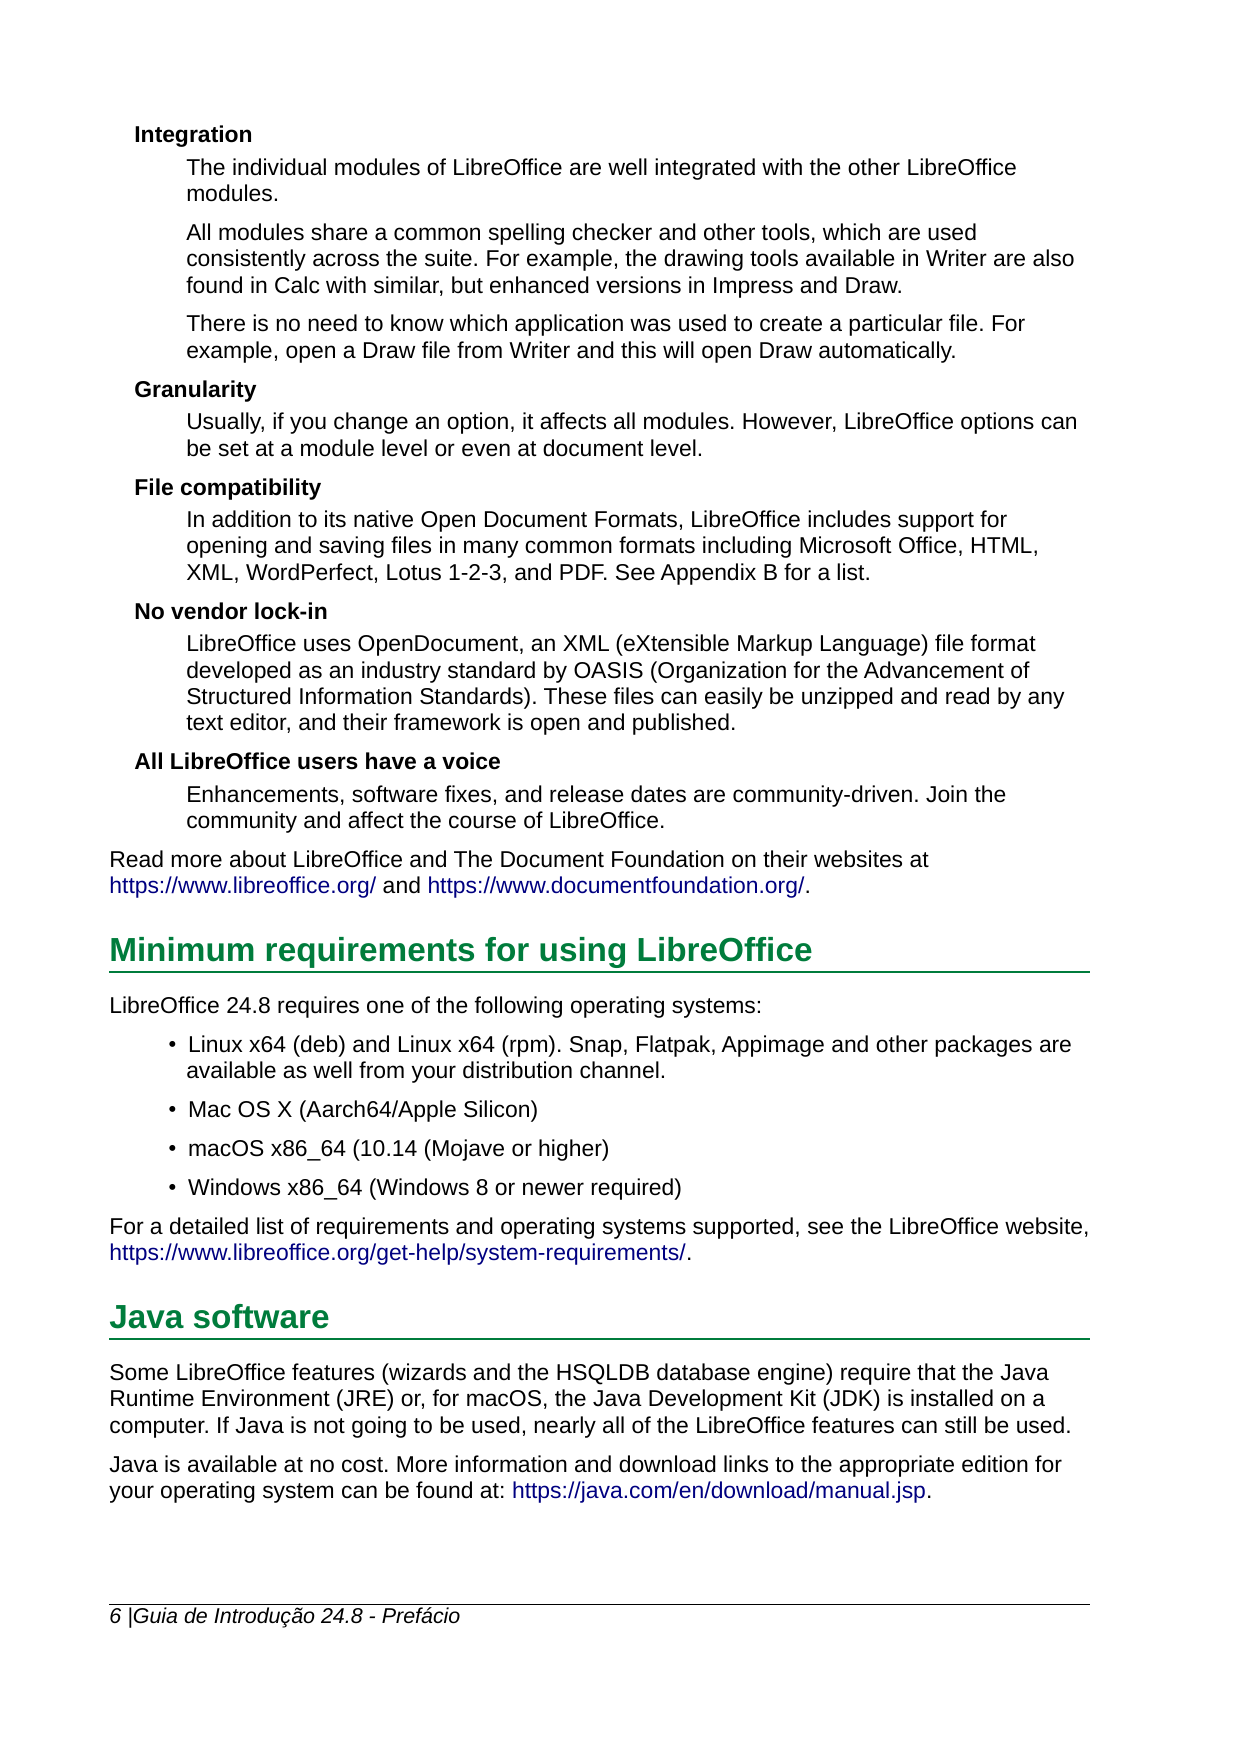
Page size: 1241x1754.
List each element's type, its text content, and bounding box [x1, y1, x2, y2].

text Read more about LibreOffice and The Document Foundation on their websites at https://www.libreoffice.org/ and https://www.documentfoundation.org/. [109, 846, 1090, 899]
subtitle Java software [109, 1297, 1090, 1338]
list Mac OS X (Aarch64/Apple Silicon) [168, 1096, 1090, 1123]
text There is no need to know which application was used to create a particular file. For example, open a Draw file from Writer and this will open Draw automatically. [186, 310, 1090, 363]
subtitle Minimum requirements for using LibreOffice [109, 930, 1090, 971]
text Enhancements, software fixes, and release dates are community-driven. Join the community and affect the course of LibreOffice. [186, 781, 1090, 833]
list LibreOffice 24.8 requires one of the following operating systems: [109, 992, 1090, 1018]
text All LibreOffice users have a voice [134, 748, 1090, 774]
text Some LibreOffice features (wizards and the HSQLDB database engine) require that the Java Runtime Environment (JRE) or, for macOS, the Java Development Kit (JDK) is installed on a computer. If Java is not going to be used, nearly all of the LibreOffice features can still be used. [109, 1359, 1090, 1438]
text Granularity [134, 376, 1090, 402]
text Usually, if you change an option, it affects all modules. However, LibreOffice options can be set at a module level or even at document level. [186, 408, 1090, 461]
list Windows x86_64 (Windows 8 or newer required) [168, 1174, 1090, 1200]
list macOS x86_64 (10.14 (Mojave or higher) [168, 1135, 1090, 1161]
text For a detailed list of requirements and operating systems supported, see the LibreOffice website, https://www.libreoffice.org/get-help/system-requirements/. [109, 1213, 1090, 1266]
text Integration [134, 121, 1090, 147]
list Linux x64 (deb) and Linux x64 (rpm). Snap, Flatpak, Appimage and other packages are available as well from your distribution channel. [168, 1031, 1090, 1084]
text No vendor lock-in [134, 598, 1090, 624]
text All modules share a common spelling checker and other tools, which are used consistently across the suite. For example, the drawing tools available in Writer are also found in Calc with similar, but enhanced versions in Impress and Draw. [186, 219, 1090, 298]
text File compatibility [134, 473, 1090, 500]
text LibreOffice uses OpenDocument, an XML (eXtensible Markup Language) file format developed as an industry standard by OASIS (Organization for the Advancement of Structured Information Standards). These files can easily be unzipped and read by any text editor, and their framework is open and published. [186, 630, 1090, 736]
text The individual modules of LibreOffice are well integrated with the other LibreOffice modules. [186, 154, 1090, 206]
text Java is available at no cost. More information and download links to the appropriate edition for your operating system can be found at: https://java.com/en/download/manual.jsp. [109, 1451, 1090, 1503]
text In addition to its native Open Document Formats, LibreOffice includes support for opening and saving files in many common formats including Microsoft Office, HTML, XML, WordPerfect, Lotus 1-2-3, and PDF. See Appendix B for a list. [186, 506, 1090, 585]
